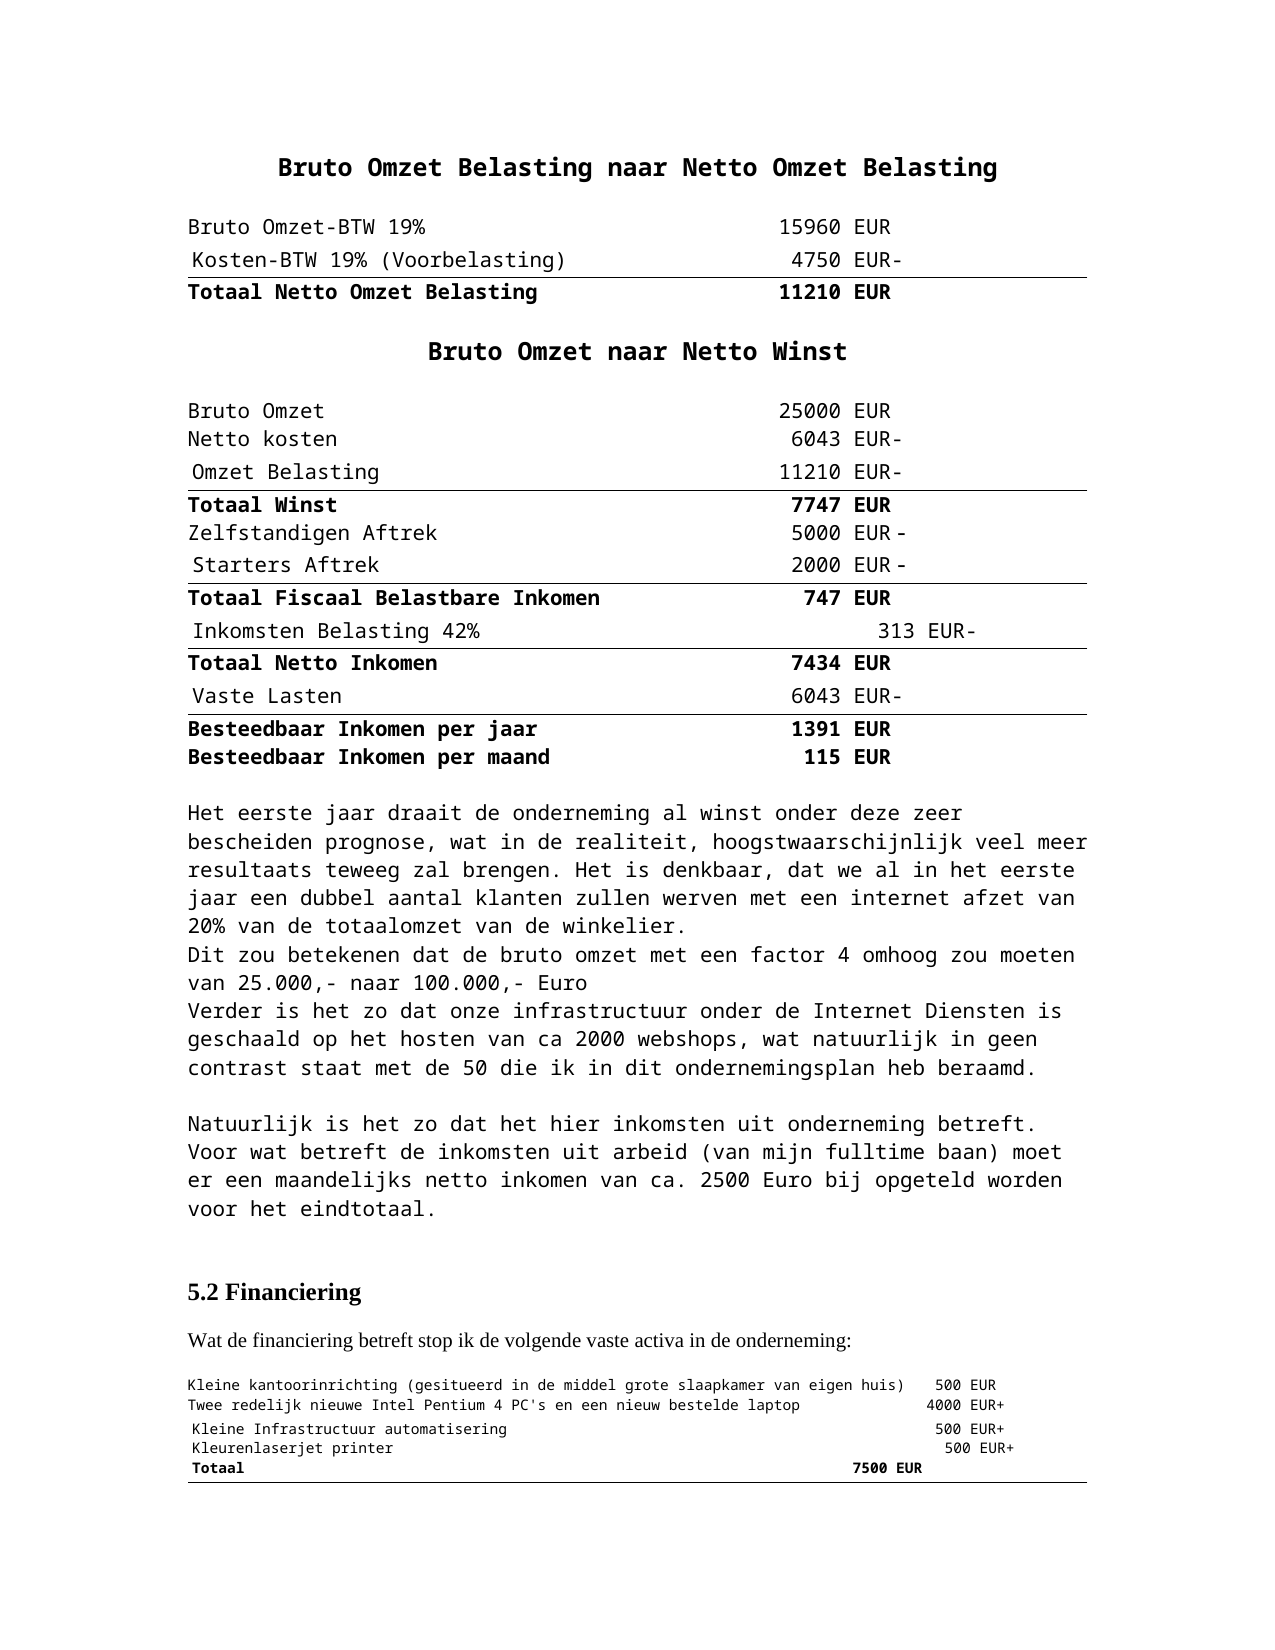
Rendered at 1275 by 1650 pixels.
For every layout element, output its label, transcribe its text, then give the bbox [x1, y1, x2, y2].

text Kleine kantoorinrichting (gesitueerd in de middel grote slaapkamer van eigen huis) 500 EUR [187, 1375, 1087, 1394]
text Dit zou betekenen dat de bruto omzet met een factor 4 omhoog zou moeten van 25.000,- naar 100.000,- Euro [187, 940, 1087, 996]
text Twee redelijk nieuwe Intel Pentium 4 PC's en een nieuw bestelde laptop 4000 EUR+ [187, 1394, 1087, 1414]
text 5.2 Financiering [187, 1278, 1087, 1306]
text Inkomsten Belasting 42% 313 EUR- [187, 611, 1087, 648]
text Totaal Fiscaal Belastbare Inkomen 747 EUR [187, 583, 1087, 611]
text Bruto Omzet 25000 EUR [187, 396, 1087, 424]
text Omzet Belasting 11210 EUR- [187, 453, 1087, 490]
text Kleurenlaserjet printer 500 EUR+ [187, 1438, 1087, 1458]
text Verder is het zo dat onze infrastructuur onder de Internet Diensten is geschaald op het hosten van ca 2000 webshops, wat natuurlijk in geen contrast staat met de 50 die ik in dit ondernemingsplan heb beraamd. [187, 996, 1087, 1081]
text Totaal 7500 EUR [187, 1458, 1087, 1482]
text Natuurlijk is het zo dat het hier inkomsten uit onderneming betreft. [187, 1109, 1087, 1137]
text Bruto Omzet naar Netto Winst [187, 334, 1087, 368]
text Kosten-BTW 19% (Voorbelasting) 4750 EUR- [187, 240, 1087, 277]
text Totaal Netto Omzet Belasting 11210 EUR [187, 277, 1087, 306]
text Vaste Lasten 6043 EUR- [187, 677, 1087, 714]
text Netto kosten 6043 EUR- [187, 424, 1087, 453]
text Het eerste jaar draait de onderneming al winst onder deze zeer bescheiden prognose, wat in de realiteit, hoogstwaarschijnlijk veel meer resultaats teweeg zal brengen. Het is denkbaar, dat we al in het eerste jaar een dubbel aantal klanten zullen werven met een internet afzet van 20% van de totaalomzet van de winkelier. [187, 798, 1087, 940]
text Wat de financiering betreft stop ik de volgende vaste activa in de onderneming: [187, 1329, 1087, 1352]
text Bruto Omzet-BTW 19% 15960 EUR [187, 212, 1087, 240]
text Voor wat betreft de inkomsten uit arbeid (van mijn fulltime baan) moet er een maandelijks netto inkomen van ca. 2500 Euro bij opgeteld worden voor het eindtotaal. [187, 1137, 1087, 1222]
text Besteedbaar Inkomen per maand 115 EUR [187, 742, 1087, 770]
text Besteedbaar Inkomen per jaar 1391 EUR [187, 714, 1087, 742]
text Totaal Netto Inkomen 7434 EUR [187, 648, 1087, 677]
text Kleine Infrastructuur automatisering 500 EUR+ [187, 1414, 1087, 1438]
text Totaal Winst 7747 EUR [187, 490, 1087, 518]
text Bruto Omzet Belasting naar Netto Omzet Belasting [187, 150, 1087, 184]
text Starters Aftrek 2000 EUR - [187, 546, 1087, 583]
text Zelfstandigen Aftrek 5000 EUR - [187, 518, 1087, 546]
